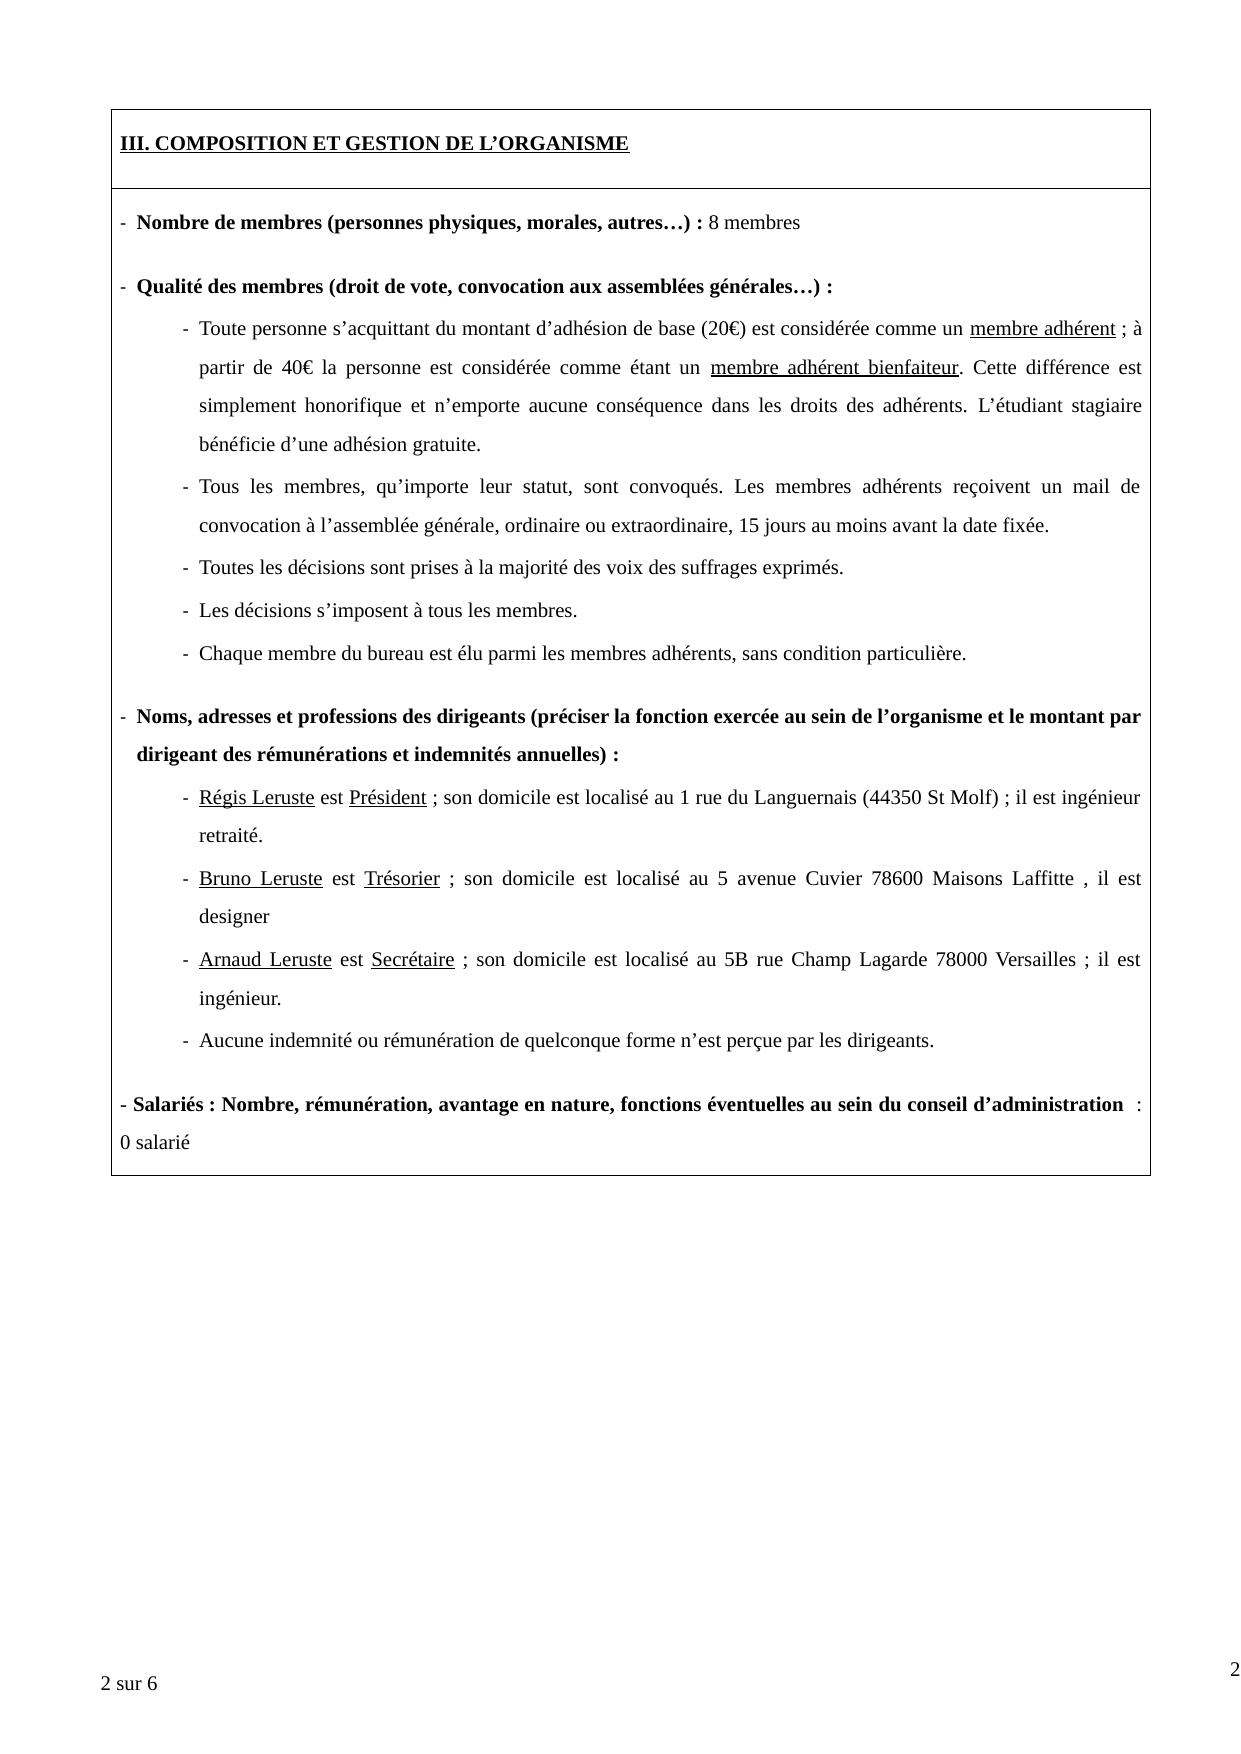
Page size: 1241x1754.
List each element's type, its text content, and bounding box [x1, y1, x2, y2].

table_cell Nombre de membres (personnes physiques, morales, autres…) : 8 membres Qualité des membres (droit de vote, convocation aux assemblées générales…) : Toute personne s’acquittant du montant d’adhésion de base (20€) est considérée comme un membre adhérent ; à partir de 40€ la personne est considérée comme étant un membre adhérent bienfaiteur. Cette différence est simplement honorifique et n’emporte aucune conséquence dans les droits des adhérents. L’étudiant stagiaire bénéficie d’une adhésion gratuite. Tous les membres, qu’importe leur statut, sont convoqués. Les membres adhérents reçoivent un mail de convocation à l’assemblée générale, ordinaire ou extraordinaire, 15 jours au moins avant la date fixée. Toutes les décisions sont prises à la majorité des voix des suffrages exprimés. Les décisions s’imposent à tous les membres. Chaque membre du bureau est élu parmi les membres adhérents, sans condition particulière. Noms, adresses et professions des dirigeants (préciser la fonction exercée au sein de l’organisme et le montant par dirigeant des rémunérations et indemnités annuelles) : Régis Leruste est Président ; son domicile est localisé au 1 rue du Languernais (44350 St Molf) ; il est ingénieur retraité. Bruno Leruste est Trésorier ; son domicile est localisé au 5 avenue Cuvier 78600 Maisons Laffitte , il est designer Arnaud Leruste est Secrétaire ; son domicile est localisé au 5B rue Champ Lagarde 78000 Versailles ; il est ingénieur. Aucune indemnité ou rémunération de quelconque forme n’est perçue par les dirigeants. - Salariés : Nombre, rémunération, avantage en nature, fonctions éventuelles au sein du conseil d’administration : 0 salarié [112, 189, 1150, 1175]
table_header III. COMPOSITION ET GESTION DE L’ORGANISME [112, 110, 1150, 188]
